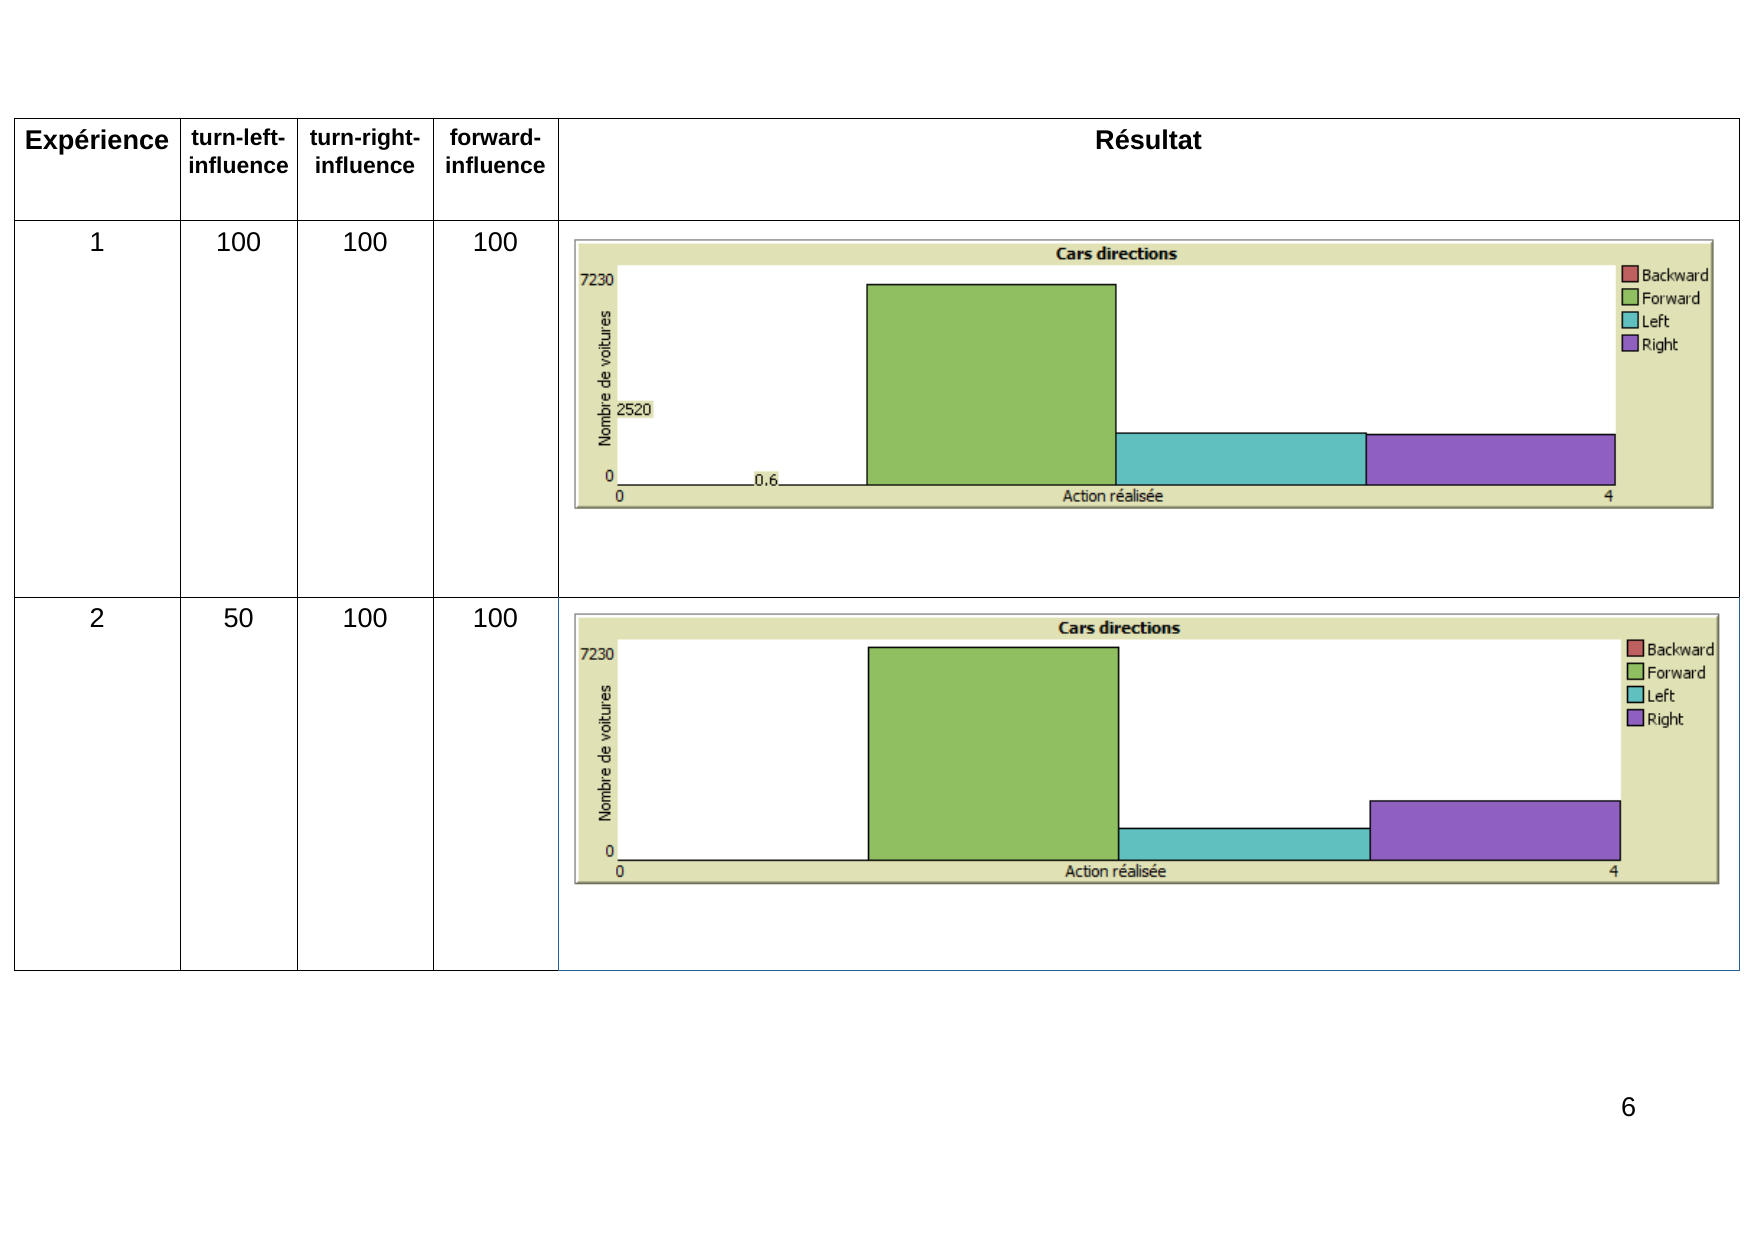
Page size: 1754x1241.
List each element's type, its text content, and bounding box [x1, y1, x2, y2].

table_cell 100 [298, 598, 433, 970]
table_cell 1 [15, 221, 180, 597]
table_cell 50 [181, 598, 297, 970]
table_cell 100 [434, 221, 558, 597]
table_cell 100 [181, 221, 297, 597]
table_cell 100 [434, 598, 558, 970]
table_cell 100 [298, 221, 433, 597]
table_cell [559, 598, 1739, 970]
picture [563, 225, 1734, 522]
table_header Expérience [15, 119, 180, 220]
table_header turn-left-influence [181, 119, 297, 220]
table_header forward-influence [434, 119, 558, 220]
table_cell 2 [15, 598, 180, 970]
table_cell [559, 221, 1739, 597]
table_header turn-right-influence [298, 119, 433, 220]
picture [563, 602, 1734, 896]
table_header Résultat [559, 119, 1739, 220]
